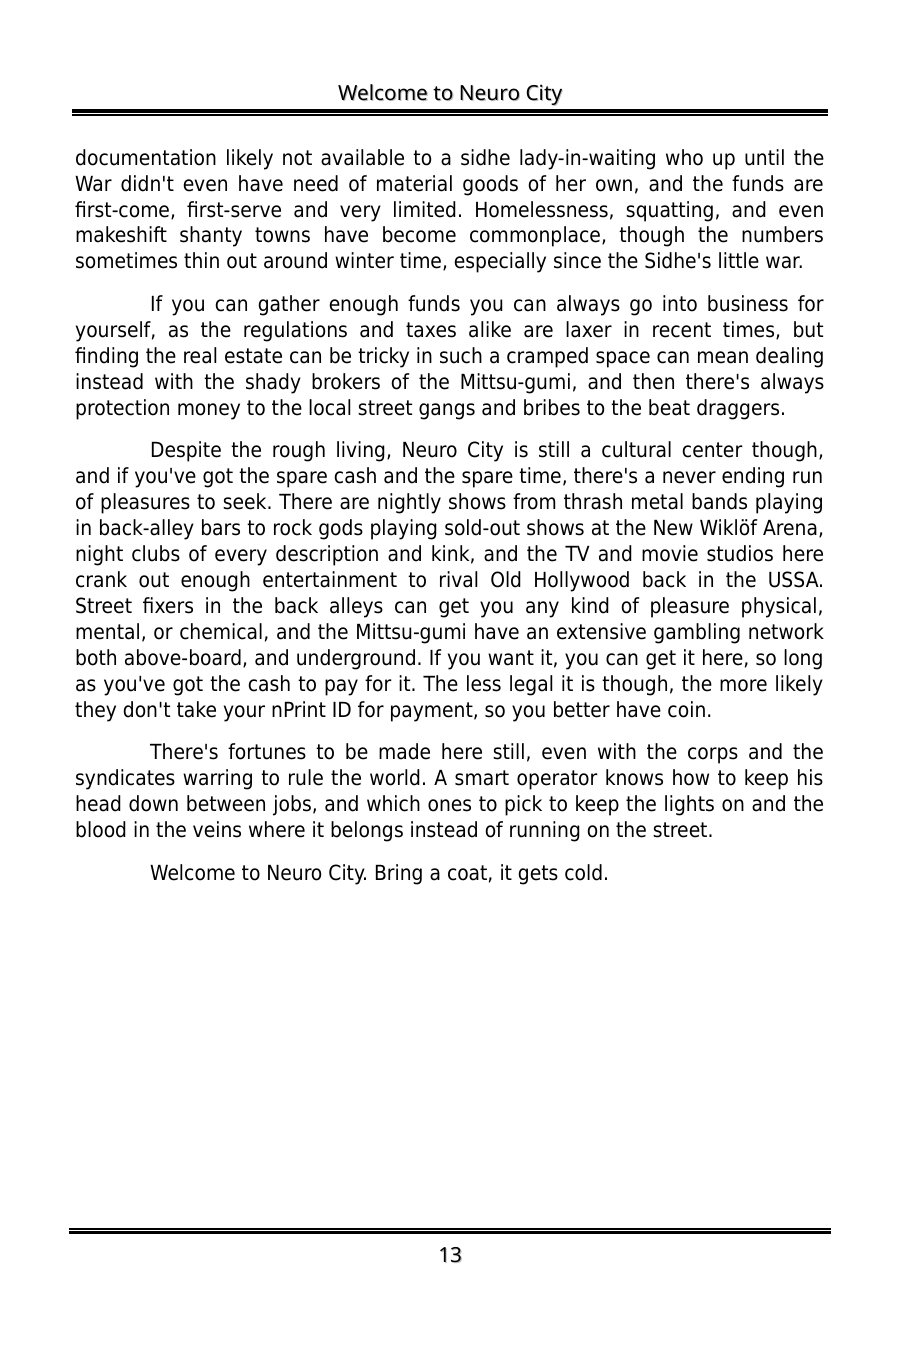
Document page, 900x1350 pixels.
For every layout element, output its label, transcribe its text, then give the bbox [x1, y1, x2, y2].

text If you can gather enough funds you can always go into business for yourself, as the regulations and taxes alike are laxer in recent times, but finding the real estate can be tricky in such a cramped space can mean dealing instead with the shady brokers of the Mittsu-gumi, and then there's always protection money to the local street gangs and bribes to the beat draggers. [75, 292, 825, 420]
text Welcome to Neuro City. Bring a coat, it gets cold. [75, 861, 825, 885]
text documentation likely not available to a sidhe lady-in-waiting who up until the War didn't even have need of material goods of her own, and the funds are first-come, first-serve and very limited. Homelessness, squatting, and even makeshift shanty towns have become commonplace, though the numbers sometimes thin out around winter time, especially since the Sidhe's little war. [75, 146, 825, 274]
text Despite the rough living, Neuro City is still a cultural center though, and if you've got the spare cash and the spare time, there's a never ending run of pleasures to seek. There are nightly shows from thrash metal bands playing in back-alley bars to rock gods playing sold-out shows at the New Wiklöf Arena, night clubs of every description and kink, and the TV and movie studios here crank out enough entertainment to rival Old Hollywood back in the USSA. Street fixers in the back alleys can get you any kind of pleasure physical, mental, or chemical, and the Mittsu-gumi have an extensive gambling network both above-board, and underground. If you want it, you can get it here, so long as you've got the cash to pay for it. The less legal it is though, the more likely they don't take your nPrint ID for payment, so you better have coin. [75, 438, 825, 722]
text There's fortunes to be made here still, even with the corps and the syndicates warring to rule the world. A smart operator knows how to keep his head down between jobs, and which ones to pick to keep the lights on and the blood in the veins where it belongs instead of running on the street. [75, 740, 825, 842]
